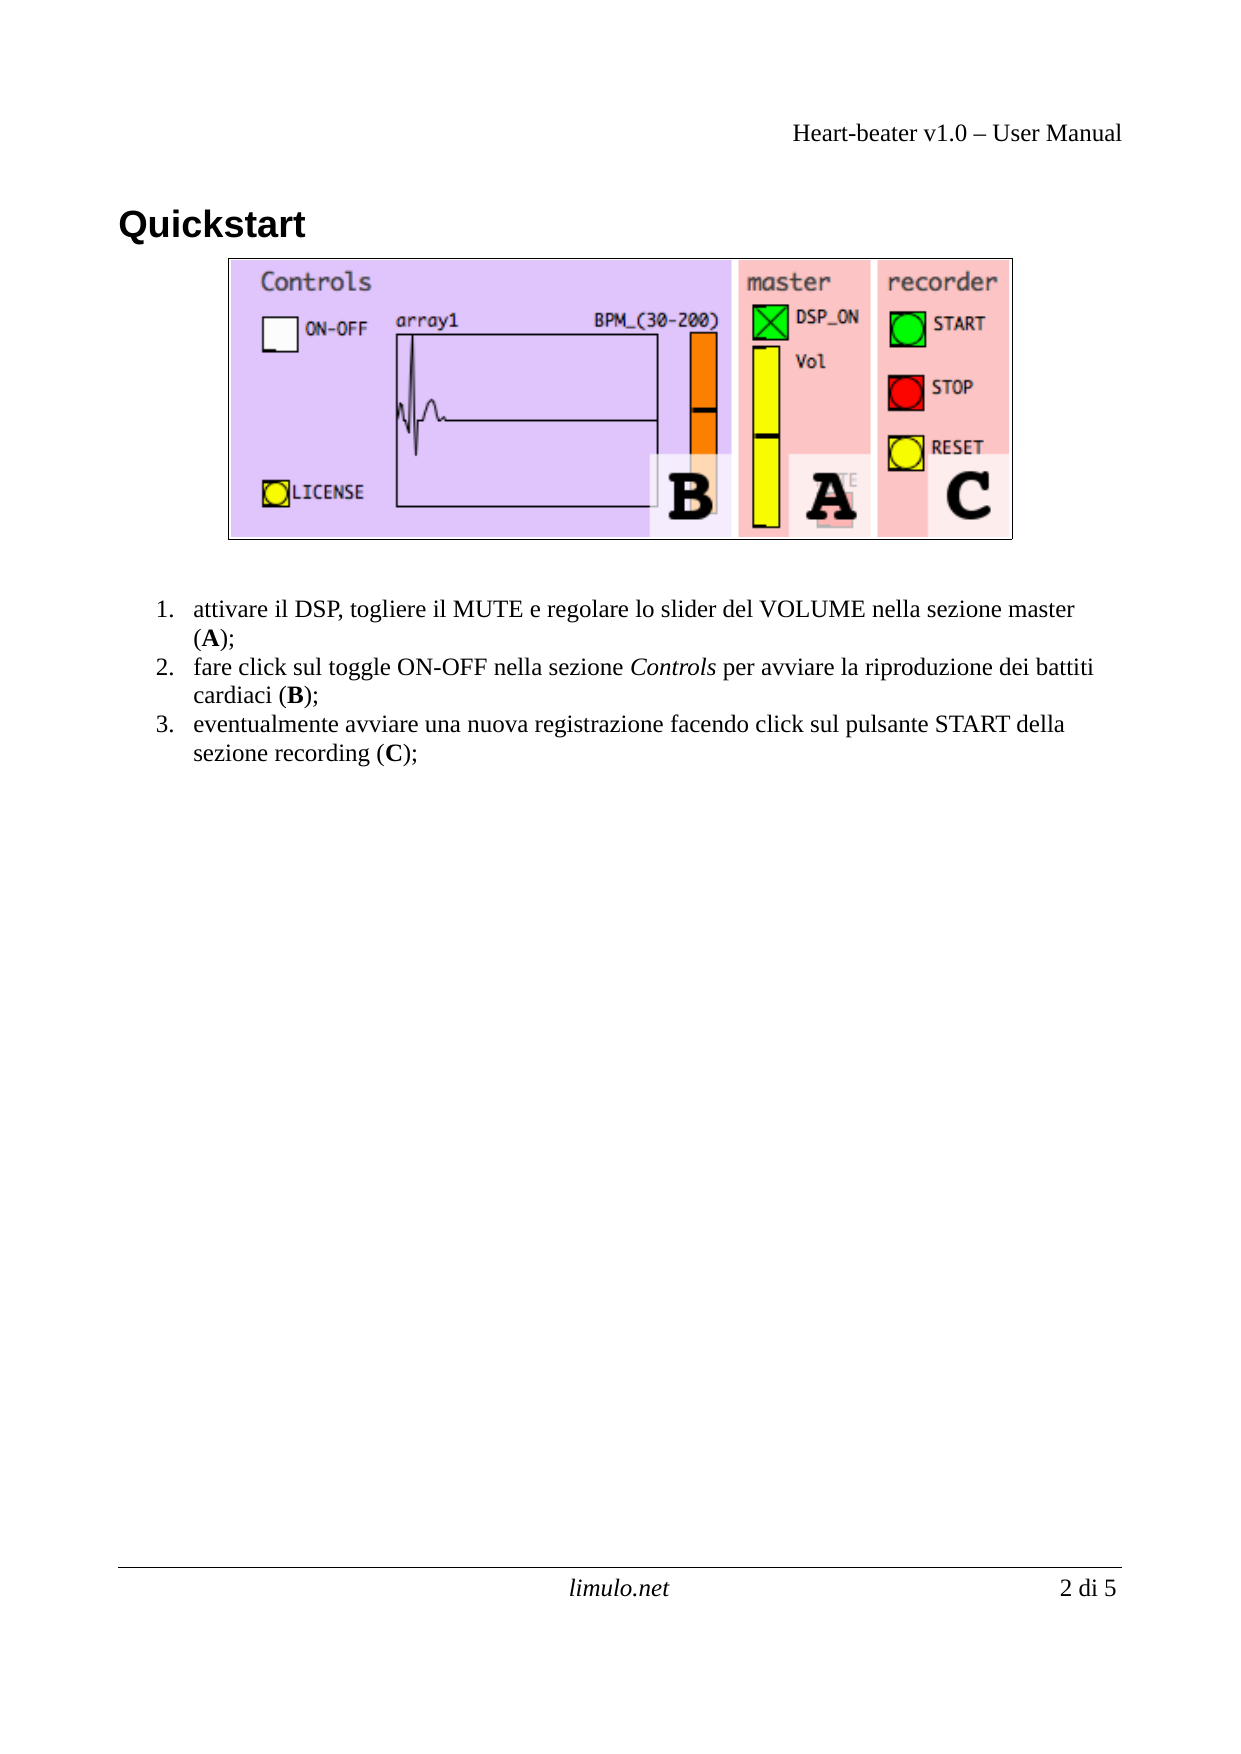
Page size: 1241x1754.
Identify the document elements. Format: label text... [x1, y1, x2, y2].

subtitle Quickstart [118, 201, 1122, 245]
list fare click sul toggle ON-OFF nella sezione Controls per avviare la riproduzione dei battiti cardiaci (B); [156, 652, 1122, 709]
list attivare il DSP, togliere il MUTE e regolare lo slider del VOLUME nella sezione master (A); [156, 594, 1122, 652]
list eventualmente avviare una nuova registrazione facendo click sul pulsante START della sezione recording (C); [156, 709, 1122, 767]
picture [231, 260, 1010, 537]
